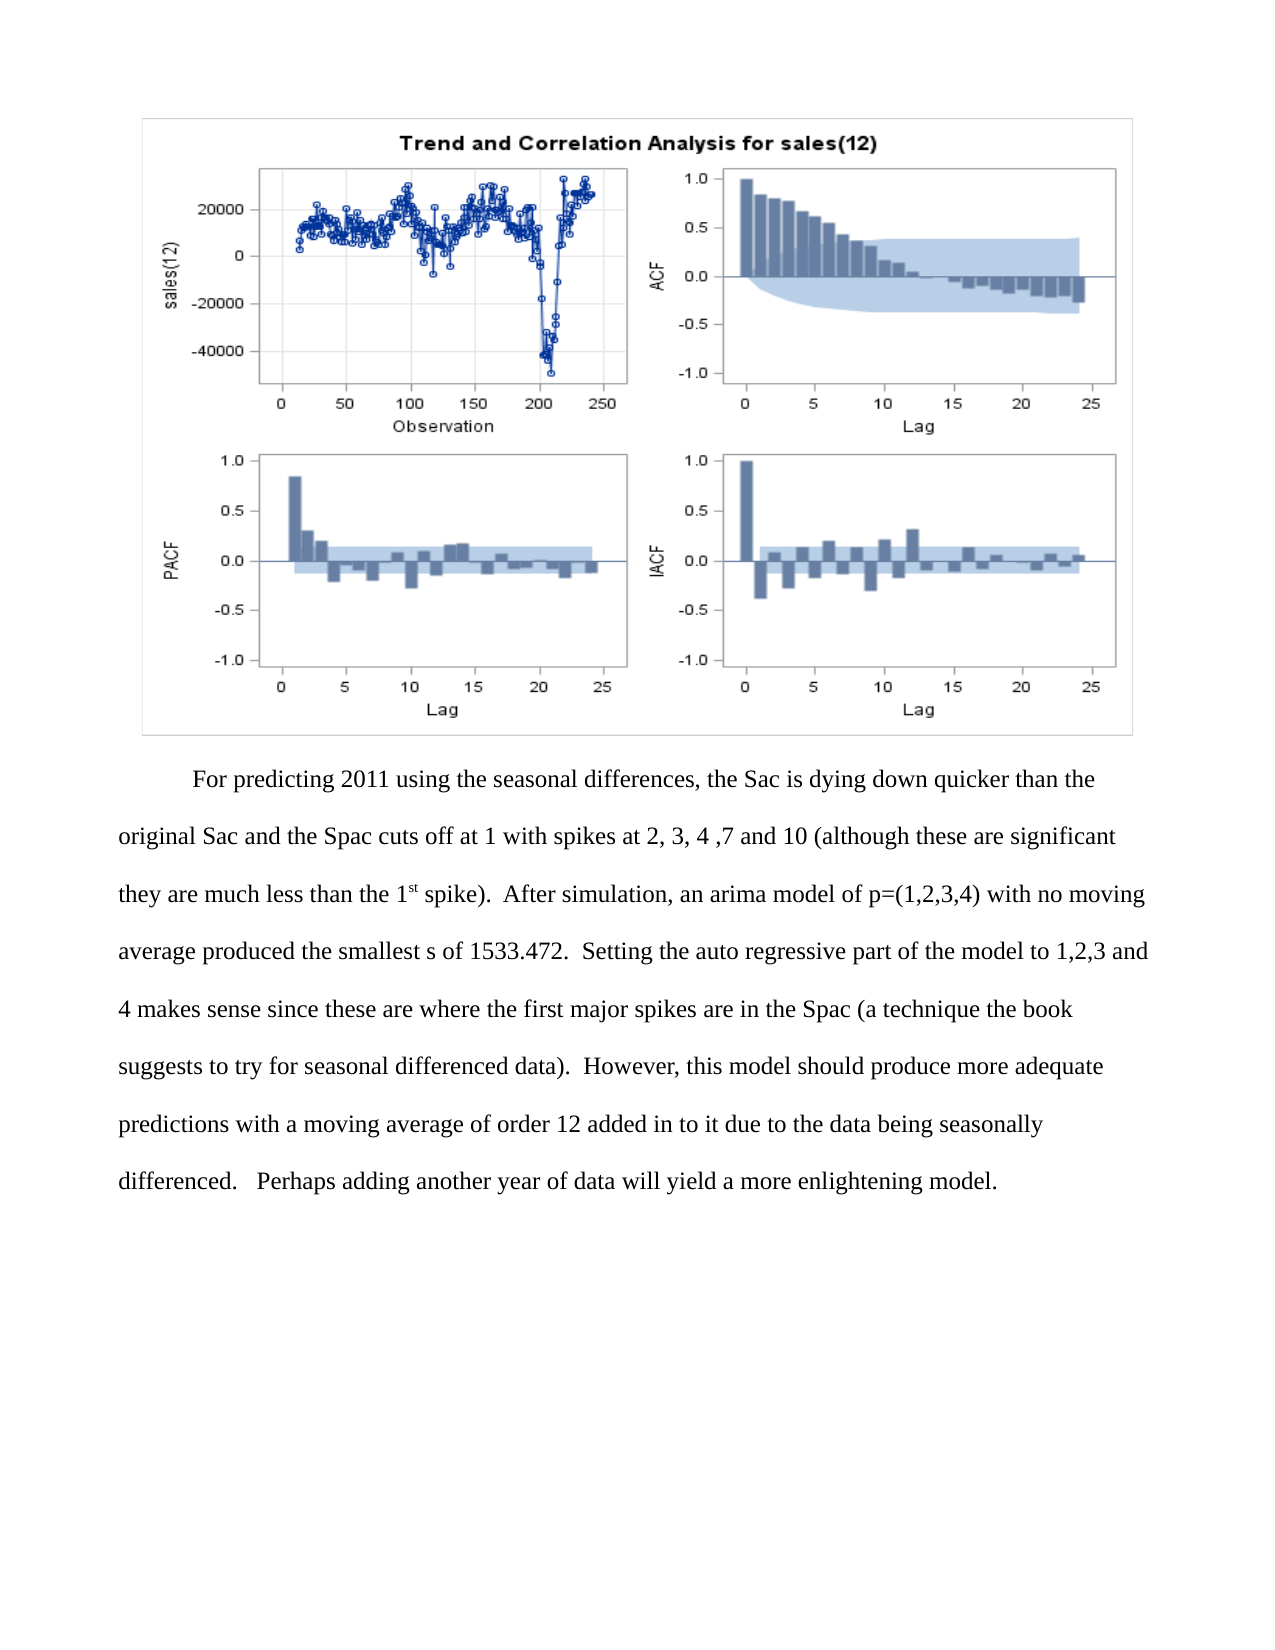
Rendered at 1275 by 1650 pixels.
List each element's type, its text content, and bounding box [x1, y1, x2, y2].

text For predicting 2011 using the seasonal differences, the Sac is dying down quicker than the original Sac and the Spac cuts off at 1 with spikes at 2, 3, 4 ,7 and 10 (although these are significant they are much less than the 1st spike). After simulation, an arima model of p=(1,2,3,4) with no moving average produced the smallest s of 1533.472. Setting the auto regressive part of the model to 1,2,3 and 4 makes sense since these are where the first major spikes are in the Spac (a technique the book suggests to try for seasonal differenced data). However, this model should produce more adequate predictions with a moving average of order 12 added in to it due to the data being seasonally differenced. Perhaps adding another year of data will yield a more enlightening model. [118, 118, 1157, 1195]
picture [141, 118, 1134, 736]
